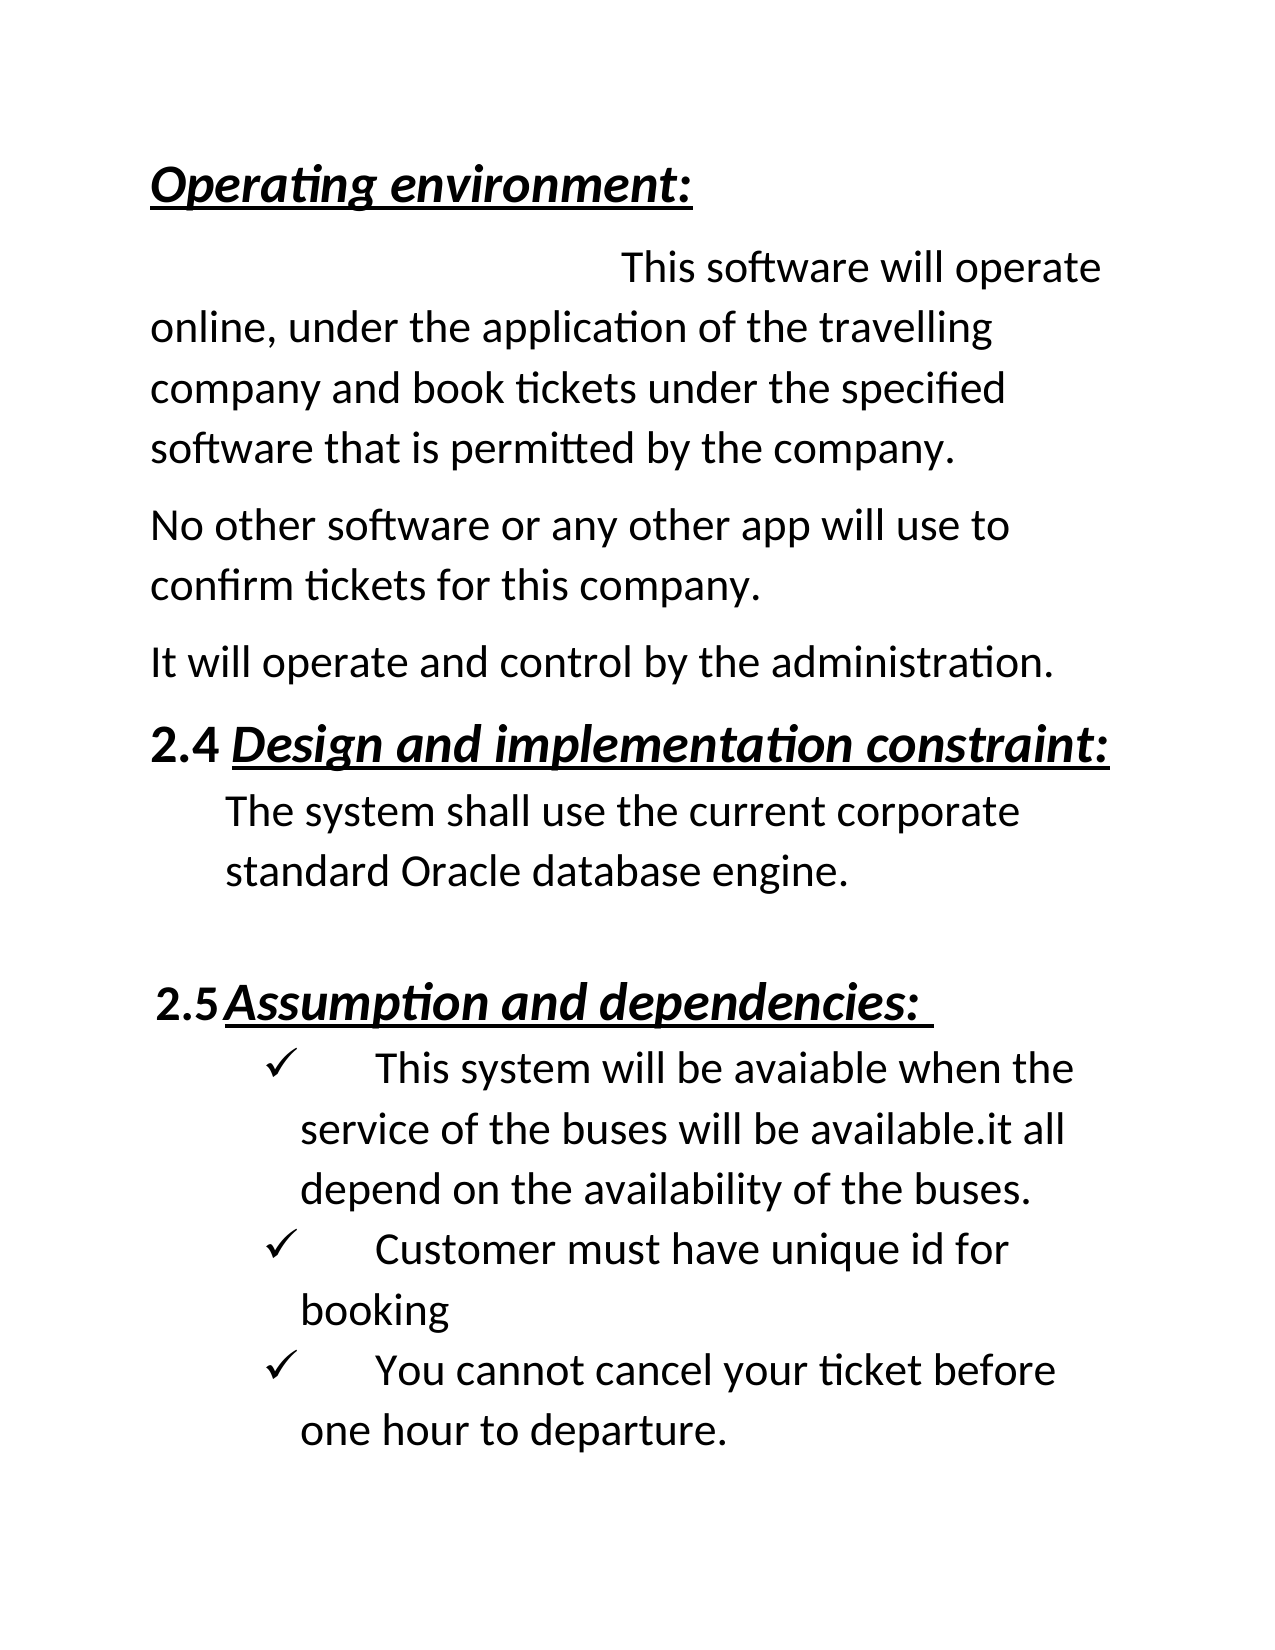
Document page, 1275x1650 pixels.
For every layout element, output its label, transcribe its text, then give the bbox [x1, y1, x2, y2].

list Customer must have unique id for booking [262, 1220, 1125, 1337]
list 2.5 Assumption and dependencies: [150, 968, 1125, 1034]
list 2.4 Design and implementation constraint: [150, 710, 1125, 776]
list The system shall use the current corporate standard Oracle database engine. [225, 782, 1125, 898]
text It will operate and control by the administration. [150, 633, 1125, 689]
text Operating environment: [150, 150, 1125, 216]
text This software will operate online, under the application of the travelling company and book tickets under the specified software that is permitted by the company. [150, 238, 1125, 475]
text No other software or any other app will use to confirm tickets for this company. [150, 496, 1125, 612]
list This system will be avaiable when the service of the buses will be available.it all depend on the availability of the buses. [262, 1039, 1125, 1216]
list You cannot cancel your ticket before one hour to departure. [262, 1341, 1125, 1457]
